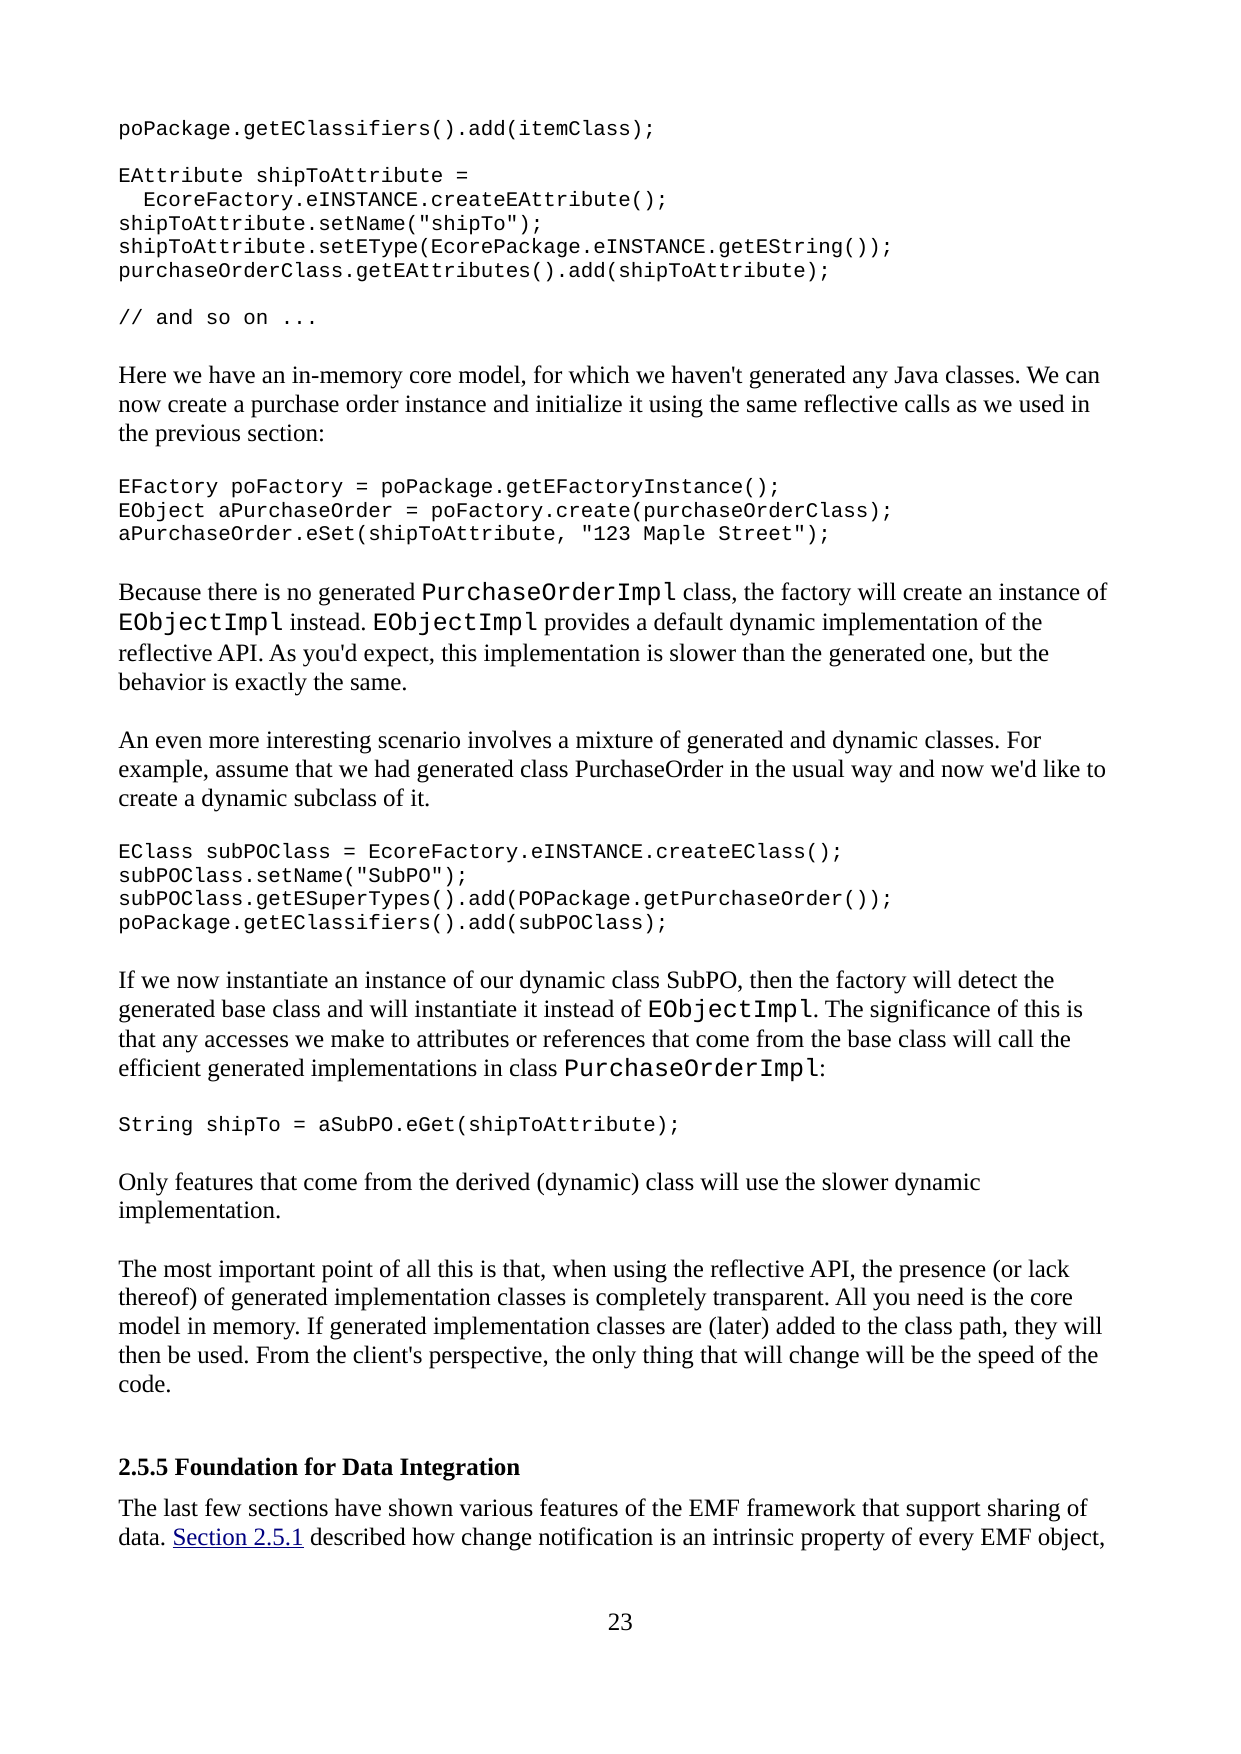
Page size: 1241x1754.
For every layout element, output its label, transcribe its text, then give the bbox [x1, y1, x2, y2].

table_header poPackage.getEClassifiers().add(itemClass); EAttribute shipToAttribute = EcoreFactory.eINSTANCE.createEAttribute(); shipToAttribute.setName("shipTo"); shipToAttribute.setEType(EcorePackage.eINSTANCE.getEString()); purchaseOrderClass.getEAttributes().add(shipToAttribute); // and so on ... Here we have an in-memory core model, for which we haven't generated any Java classes. We can now create a purchase order instance and initialize it using the same reflective calls as we used in the previous section: EFactory poFactory = poPackage.getEFactoryInstance(); EObject aPurchaseOrder = poFactory.create(purchaseOrderClass); aPurchaseOrder.eSet(shipToAttribute, "123 Maple Street"); Because there is no generated PurchaseOrderImpl class, the factory will create an instance of EObjectImpl instead. EObjectImpl provides a default dynamic implementation of the reflective API. As you'd expect, this implementation is slower than the generated one, but the behavior is exactly the same. An even more interesting scenario involves a mixture of generated and dynamic classes. For example, assume that we had generated class PurchaseOrder in the usual way and now we'd like to create a dynamic subclass of it. EClass subPOClass = EcoreFactory.eINSTANCE.createEClass(); subPOClass.setName("SubPO"); subPOClass.getESuperTypes().add(POPackage.getPurchaseOrder()); poPackage.getEClassifiers().add(subPOClass); If we now instantiate an instance of our dynamic class SubPO, then the factory will detect the generated base class and will instantiate it instead of EObjectImpl. The significance of this is that any accesses we make to attributes or references that come from the base class will call the efficient generated implementations in class PurchaseOrderImpl: String shipTo = aSubPO.eGet(shipToAttribute); Only features that come from the derived (dynamic) class will use the slower dynamic implementation. The most important point of all this is that, when using the reflective API, the presence (or lack thereof) of generated implementation classes is completely transparent. All you need is the core model in memory. If generated implementation classes are (later) added to the class path, they will then be used. From the client's perspective, the only thing that will change will be the speed of the code. 2.5.5 Foundation for Data Integration The last few sections have shown various features of the EMF framework that support sharing of data. Section 2.5.1 described how change notification is an intrinsic property of every EMF object, [118, 118, 1122, 1551]
